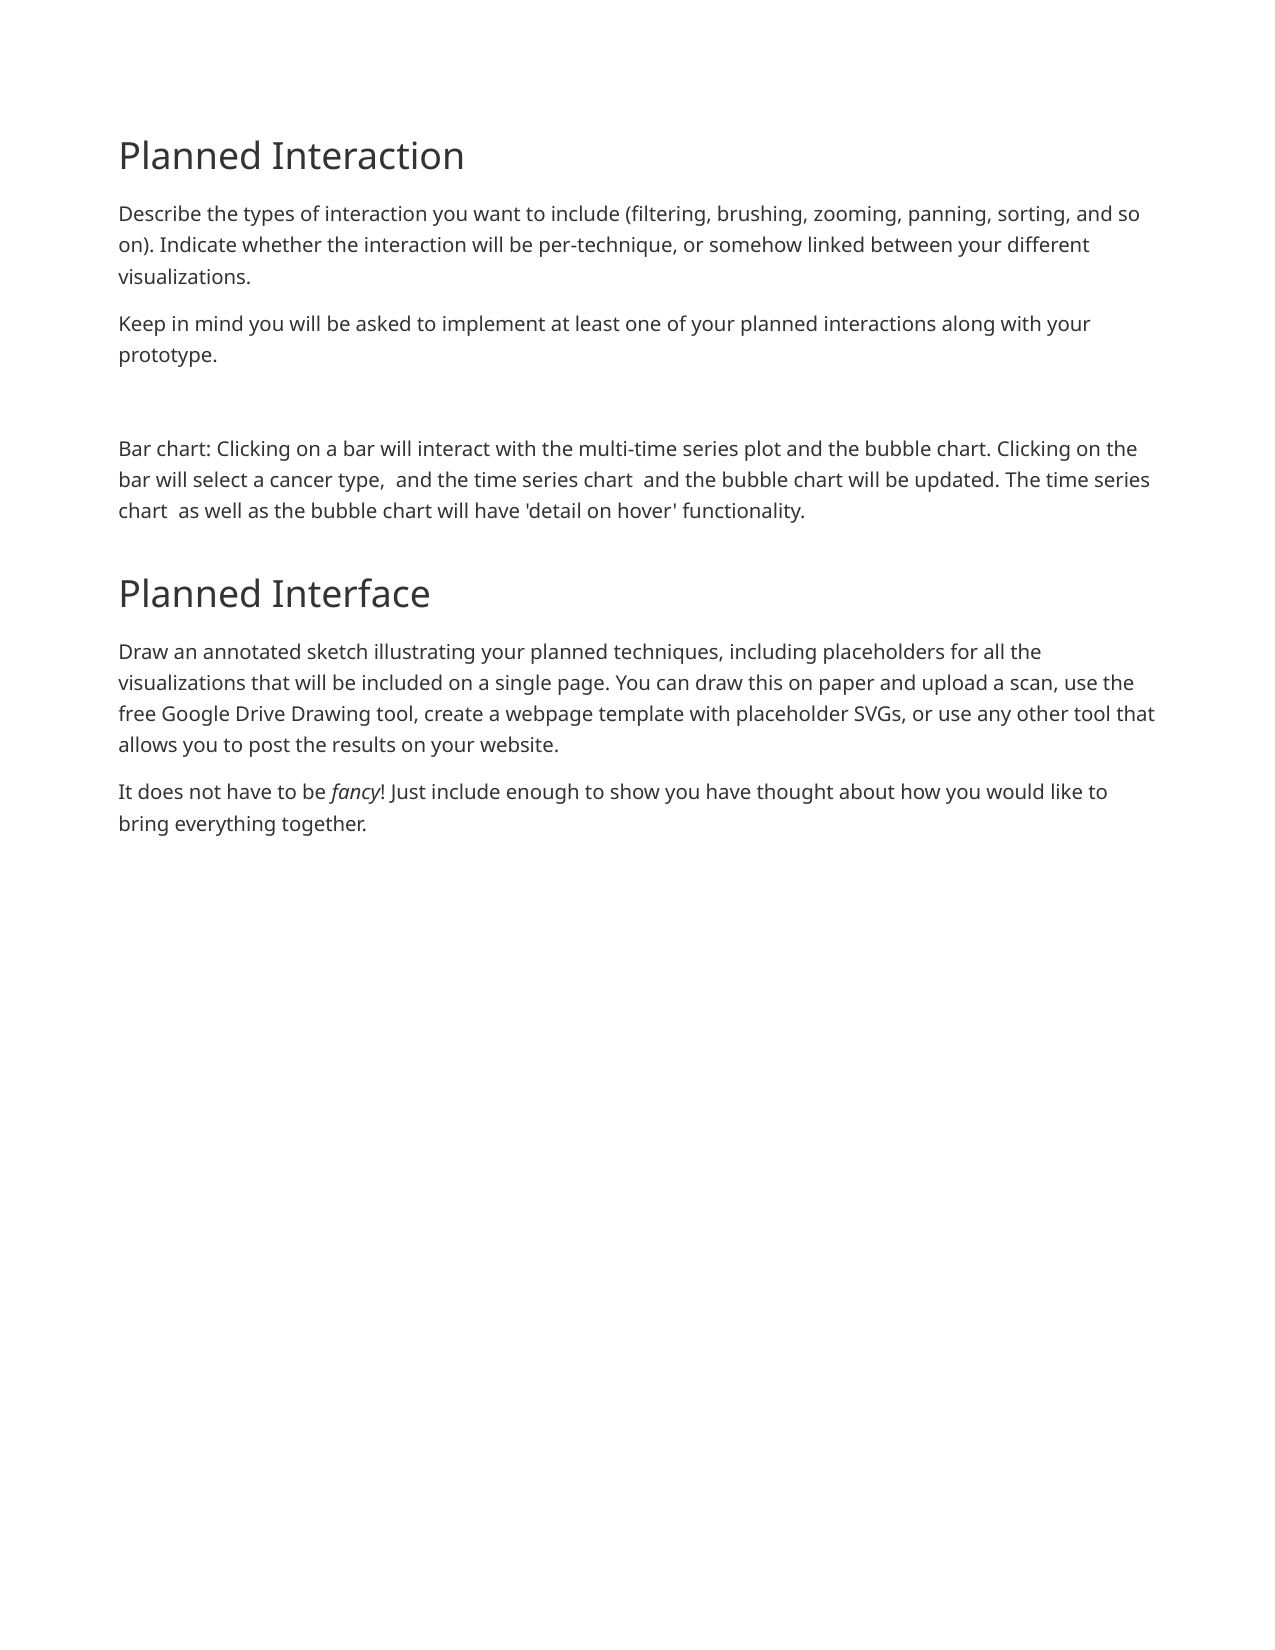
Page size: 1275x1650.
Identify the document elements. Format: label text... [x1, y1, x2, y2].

text Draw an annotated sketch illustrating your planned techniques, including placeholders for all the visualizations that will be included on a single page. You can draw this on paper and upload a scan, use the free Google Drive Drawing tool, create a webpage template with placeholder SVGs, or use any other tool that allows you to post the results on your website. [118, 634, 1157, 759]
text It does not have to be fancy! Just include enough to show you have thought about how you would like to bring everything together. [118, 774, 1157, 837]
subtitle Planned Interface [118, 556, 1157, 618]
text Bar chart: Clicking on a bar will interact with the multi-time series plot and the bubble chart. Clicking on the bar will select a cancer type, and the time series chart and the bubble chart will be updated. The time series chart as well as the bubble chart will have 'detail on hover' functionality. [118, 431, 1157, 524]
text Keep in mind you will be asked to implement at least one of your planned interactions along with your prototype. [118, 306, 1157, 368]
text Describe the types of interaction you want to include (filtering, brushing, zooming, panning, sorting, and so on). Indicate whether the interaction will be per-technique, or somehow linked between your different visualizations. [118, 196, 1157, 290]
subtitle Planned Interaction [118, 118, 1157, 181]
